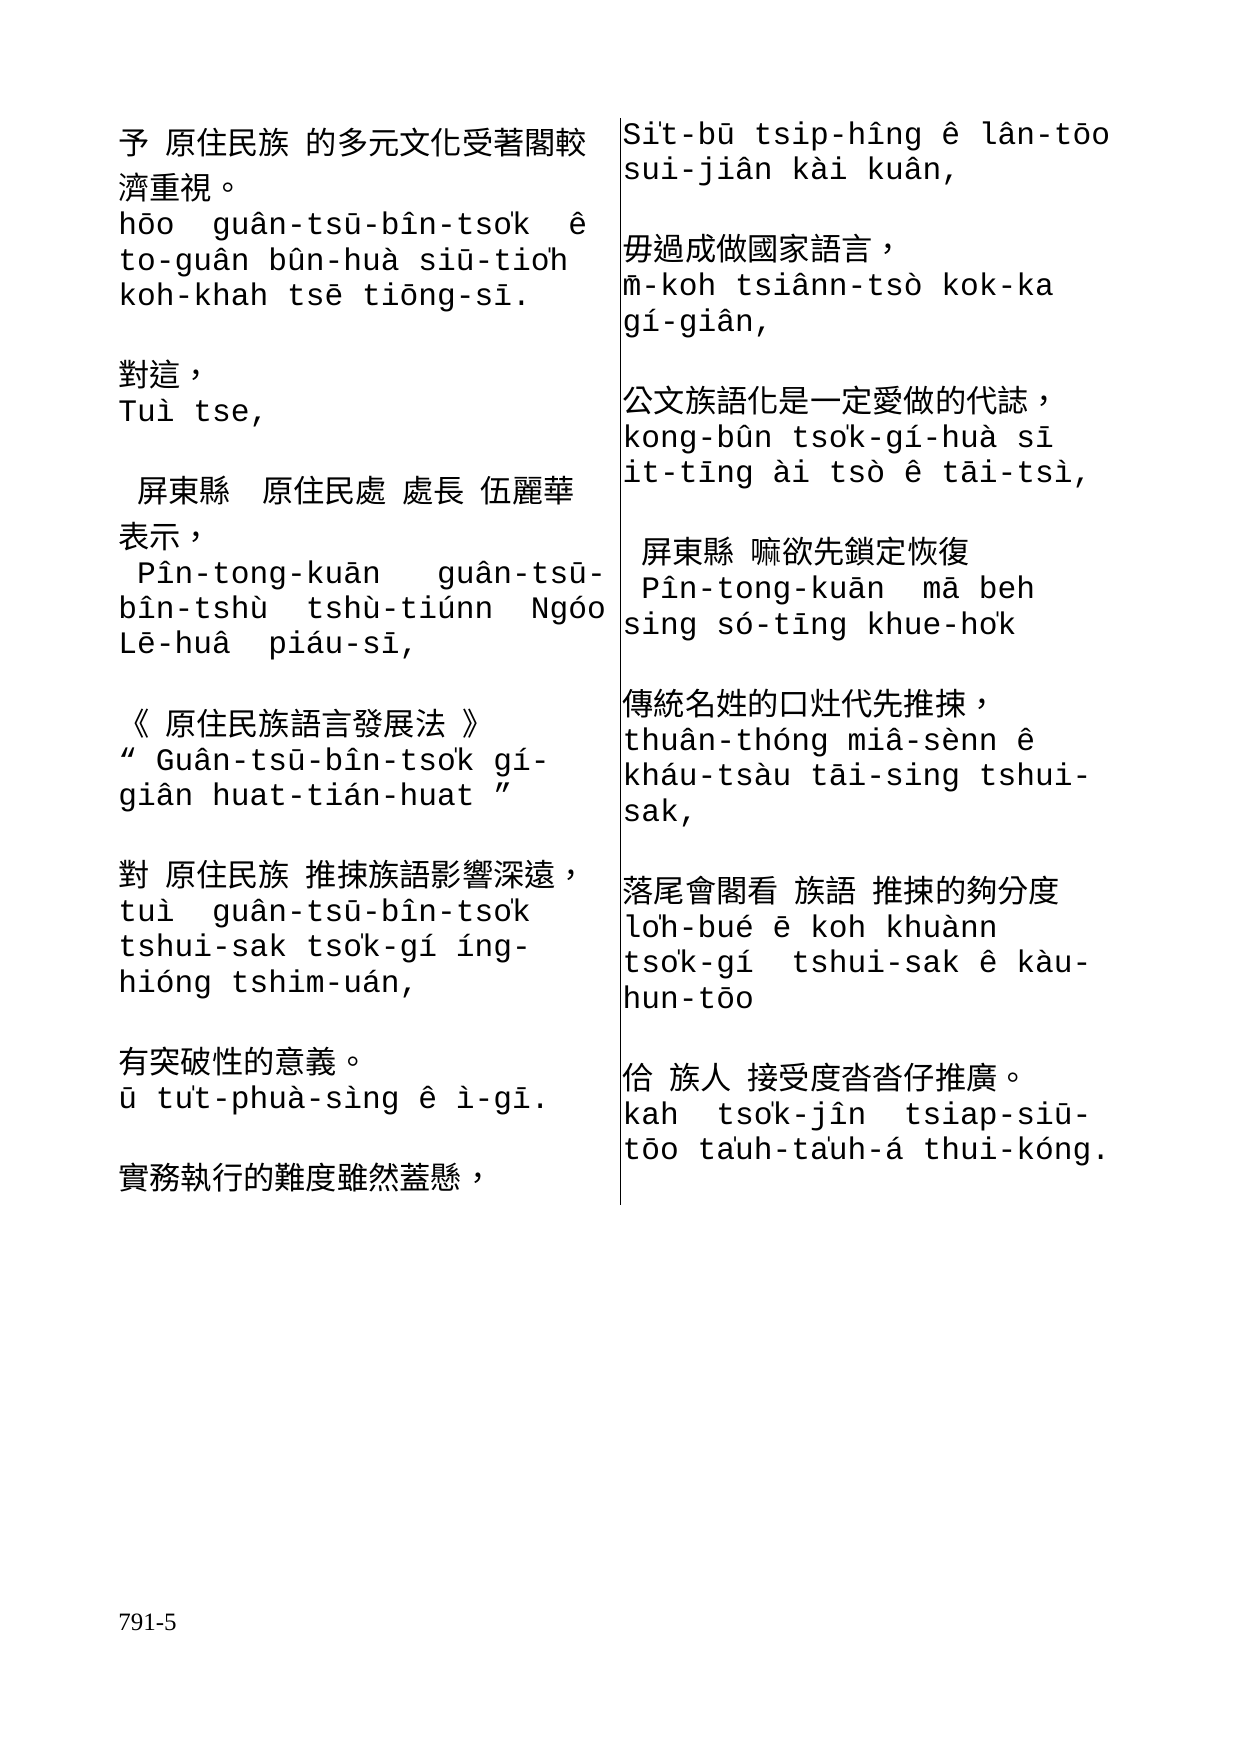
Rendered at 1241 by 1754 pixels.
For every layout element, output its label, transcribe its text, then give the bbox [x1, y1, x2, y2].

text m̄-koh tsiânn-tsò kok-ka gí-giân, [622, 269, 1122, 340]
text 落尾會閣看 族語 推捒的夠分度 [622, 866, 1122, 911]
text 對這， [118, 350, 618, 395]
text lo̍h-bué ē koh khuànn tso̍k-gí tshui-sak ê kàu-hun-tōo [622, 911, 1122, 1017]
text 毋過成做國家語言， [622, 224, 1122, 269]
text Pîn-tong-kuān guân-tsū-bîn-tshù tshù-tiúnn Ngóo Lē-huâ piáu-sī, [118, 557, 618, 663]
text 屏東縣 原住民處 處長 伍麗華 表示， [118, 466, 618, 557]
text kong-bûn tso̍k-gí-huà sī it-tīng ài tsò ê tāi-tsì, [622, 421, 1122, 492]
text 《 原住民族語言發展法 》 [118, 699, 618, 744]
text 實務執行的難度雖然蓋懸， [118, 1153, 618, 1198]
text hōo guân-tsū-bîn-tso̍k ê to-guân bûn-huà siū-tio̍h koh-khah tsē tiōng-sī. [118, 208, 618, 315]
text 有突破性的意義。 [118, 1037, 618, 1082]
text Pîn-tong-kuān mā beh sing só-tīng khue-ho̍k [622, 573, 1122, 644]
text 屏東縣 嘛欲先鎖定恢復 [622, 527, 1122, 573]
text thuân-thóng miâ-sènn ê kháu-tsàu tāi-sing tshui-sak, [622, 724, 1122, 831]
text 佮 族人 接受度沓沓仔推廣。 [622, 1053, 1122, 1098]
text tuì guân-tsū-bîn-tso̍k tshui-sak tso̍k-gí íng-hióng tshim-uán, [118, 895, 618, 1002]
text 予 原住民族 的多元文化受著閣較濟重視。 [118, 118, 618, 208]
text 傳統名姓的口灶代先推捒， [622, 679, 1122, 724]
text 公文族語化是一定愛做的代誌， [622, 376, 1122, 421]
text Tuì tse, [118, 395, 618, 431]
text “ Guân-tsū-bîn-tso̍k gí-giân huat-tián-huat ” [118, 744, 618, 815]
text Si̍t-bū tsip-hîng ê lân-tōo sui-jiân kài kuân, [622, 118, 1122, 189]
text 對 原住民族 推捒族語影響深遠， [118, 850, 618, 895]
text ū tu̍t-phuà-sìng ê ì-gī. [118, 1082, 618, 1118]
text kah tso̍k-jîn tsiap-siū-tōo ta̍uh-ta̍uh-á thui-kóng. [622, 1098, 1122, 1169]
